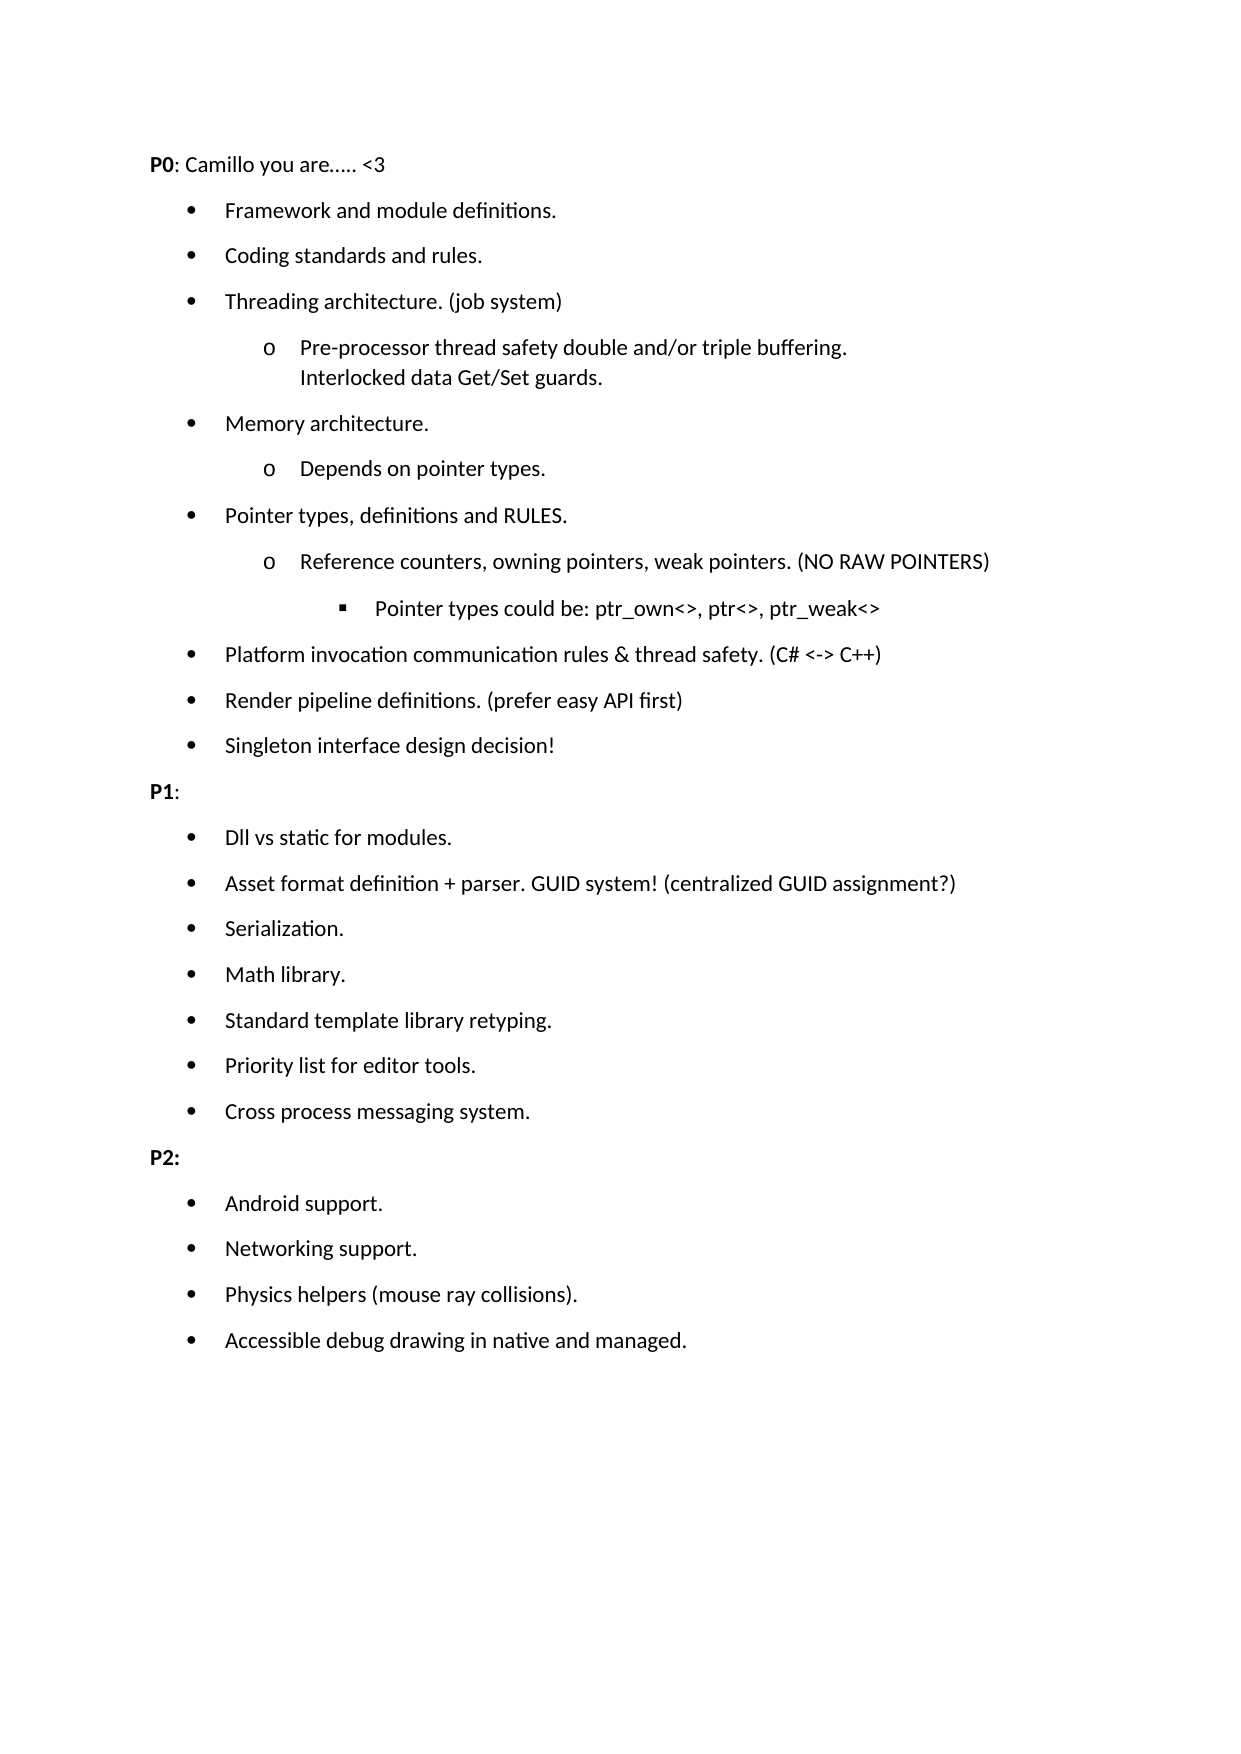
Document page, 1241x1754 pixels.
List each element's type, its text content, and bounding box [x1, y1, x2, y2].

list Framework and module definitions. [187, 196, 1090, 224]
list Render pipeline definitions. (prefer easy API first) [187, 686, 1090, 714]
list Serialization. [187, 914, 1090, 942]
list Depends on pointer types. [262, 454, 1090, 484]
list Platform invocation communication rules & thread safety. (C# <-> C++) [187, 640, 1090, 668]
list Coding standards and rules. [187, 241, 1090, 269]
list Asset format definition + parser. GUID system! (centralized GUID assignment?) [187, 869, 1090, 897]
list Pointer types could be: ptr_own<>, ptr<>, ptr_weak<> [337, 594, 1090, 622]
list Networking support. [187, 1234, 1090, 1262]
list Android support. [187, 1189, 1090, 1217]
list Standard template library retyping. [187, 1006, 1090, 1034]
list Dll vs static for modules. [187, 823, 1090, 851]
list Cross process messaging system. [187, 1097, 1090, 1125]
text P0: Camillo you are….. <3 [150, 150, 1090, 178]
text P2: [150, 1143, 1090, 1171]
text P1: [150, 777, 1090, 805]
list Physics helpers (mouse ray collisions). [187, 1280, 1090, 1308]
list Reference counters, owning pointers, weak pointers. (NO RAW POINTERS) [262, 547, 1090, 576]
list Math library. [187, 960, 1090, 988]
list Memory architecture. [187, 409, 1090, 437]
list Pre-processor thread safety double and/or triple buffering. Interlocked data Get/Set guards. [262, 333, 1090, 391]
list Pointer types, definitions and RULES. [187, 502, 1090, 529]
list Singleton interface design decision! [187, 731, 1090, 759]
list Accessible debug drawing in native and managed. [187, 1326, 1090, 1354]
list Threading architecture. (job system) [187, 287, 1090, 315]
list Priority list for editor tools. [187, 1052, 1090, 1079]
